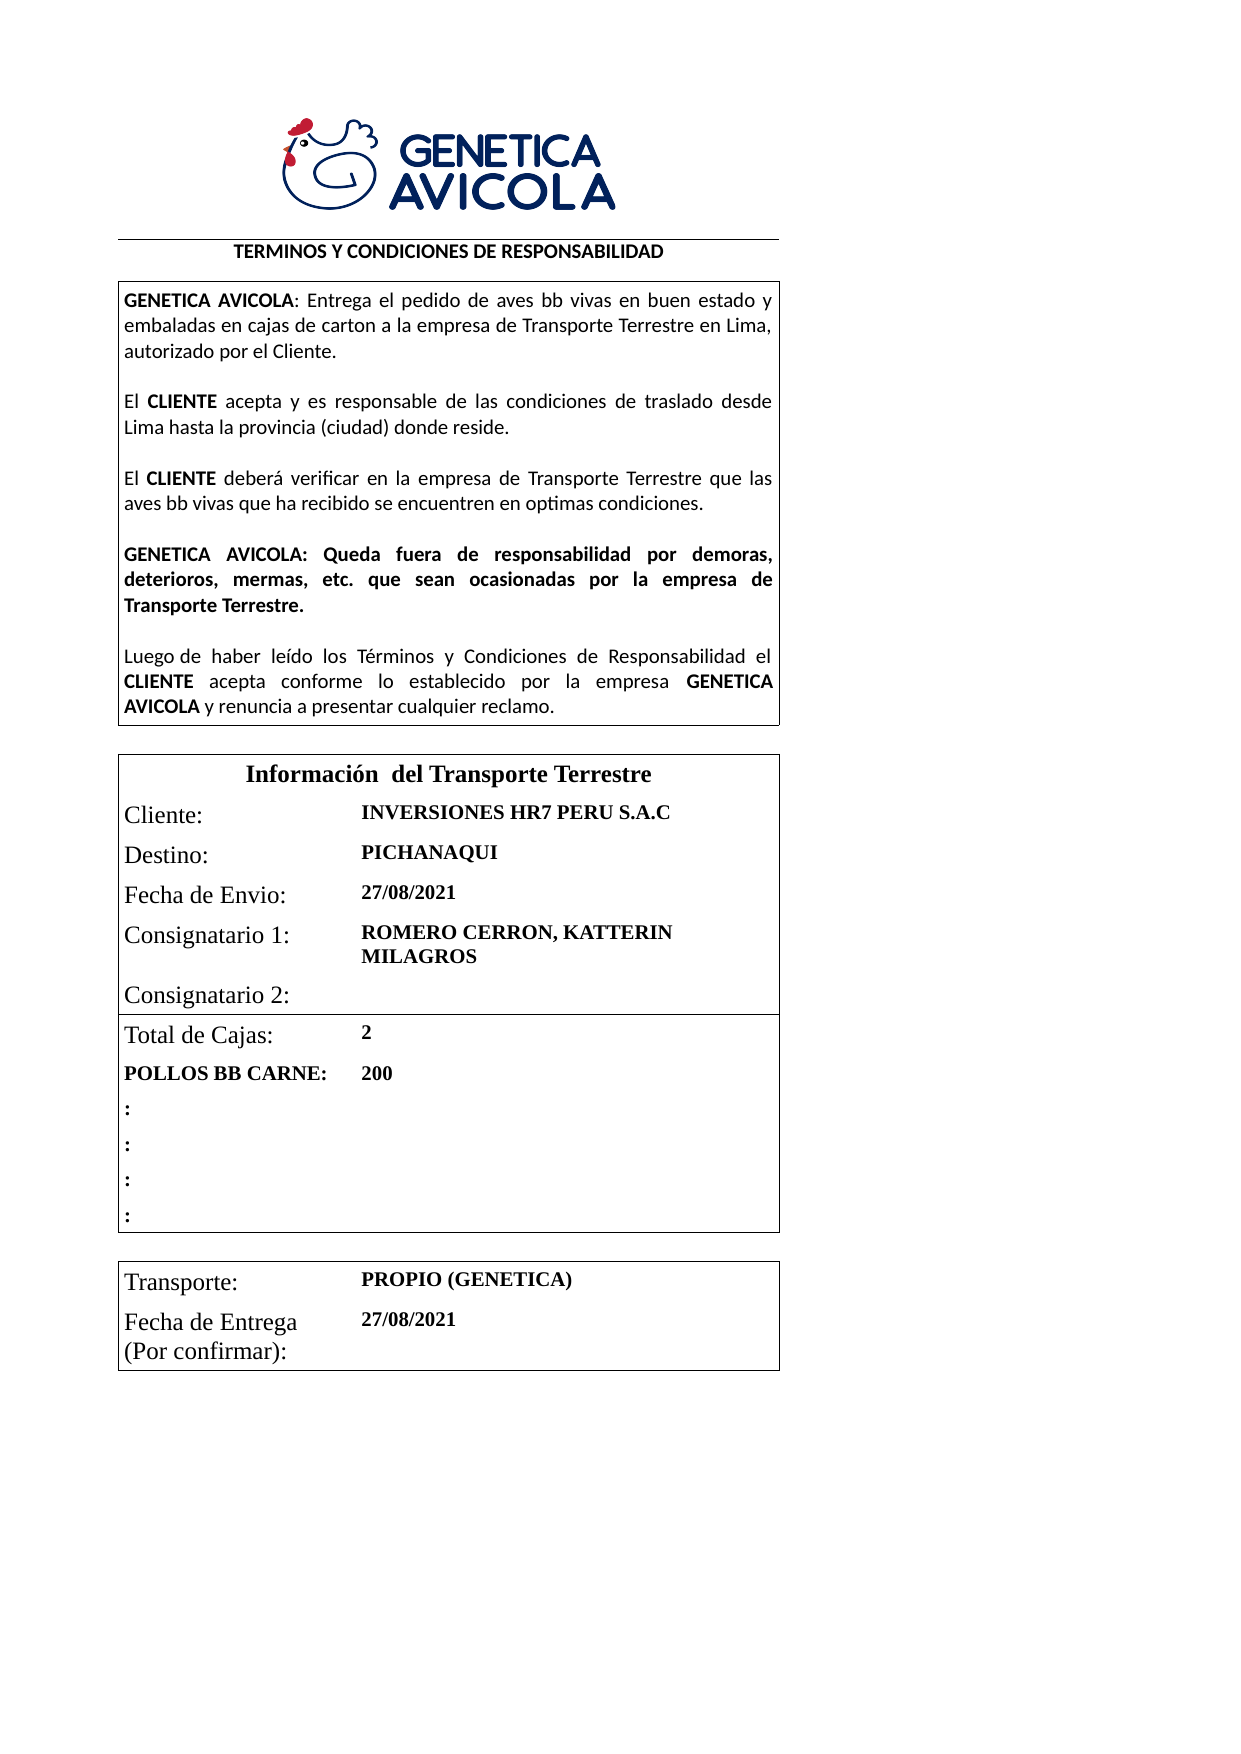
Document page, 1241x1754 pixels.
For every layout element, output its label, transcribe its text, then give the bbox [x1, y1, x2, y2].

table_cell [356, 1197, 779, 1232]
table_cell [356, 1090, 779, 1126]
table_cell PROPIO (GENETICA) [356, 1262, 779, 1301]
picture [282, 118, 616, 210]
table_cell Fecha de Entrega (Por confirmar): [119, 1301, 356, 1370]
table_cell Transporte: [119, 1262, 356, 1301]
table_cell ROMERO CERRON, KATTERIN MILAGROS [356, 915, 779, 974]
table_cell Consignatario 1: [119, 915, 356, 974]
table_cell 27/08/2021 [356, 1301, 779, 1370]
table_cell Cliente: [119, 794, 356, 834]
table_cell POLLOS BB CARNE: [119, 1055, 356, 1090]
table_cell : [119, 1126, 356, 1161]
table_header Información del Transporte Terrestre [119, 755, 779, 794]
table_header TERMINOS Y CONDICIONES DE RESPONSABILIDAD [118, 240, 779, 281]
table_cell Destino: [119, 834, 356, 874]
table_cell : [119, 1090, 356, 1126]
table_cell GENETICA AVICOLA: Entrega el pedido de aves bb vivas en buen estado y embaladas en cajas de carton a la empresa de Transporte Terrestre en Lima, autorizado por el Cliente. El CLIENTE acepta y es responsable de las condiciones de traslado desde Lima hasta la provincia (ciudad) donde reside. El CLIENTE deberá verificar en la empresa de Transporte Terrestre que las aves bb vivas que ha recibido se encuentren en optimas condiciones. GENETICA AVICOLA: Queda fuera de responsabilidad por demoras, deterioros, mermas, etc. que sean ocasionadas por la empresa de Transporte Terrestre. Luego de haber leído los Términos y Condiciones de Responsabilidad el CLIENTE acepta conforme lo establecido por la empresa GENETICA AVICOLA y renuncia a presentar cualquier reclamo. [119, 282, 779, 725]
table_cell 27/08/2021 [356, 874, 779, 914]
table_cell Total de Cajas: [119, 1015, 356, 1055]
table_cell 2 [356, 1015, 779, 1055]
table_cell PICHANAQUI [356, 834, 779, 874]
table_cell Consignatario 2: [119, 974, 356, 1014]
table_cell Fecha de Envio: [119, 874, 356, 914]
table_cell [356, 974, 779, 1014]
table_cell [118, 1233, 356, 1261]
table_cell [356, 1233, 779, 1261]
table_cell 200 [356, 1055, 779, 1090]
table_cell : [119, 1197, 356, 1232]
table_cell [356, 1161, 779, 1197]
table_cell INVERSIONES HR7 PERU S.A.C [356, 794, 779, 834]
table_cell : [119, 1161, 356, 1197]
table_cell [356, 1126, 779, 1161]
